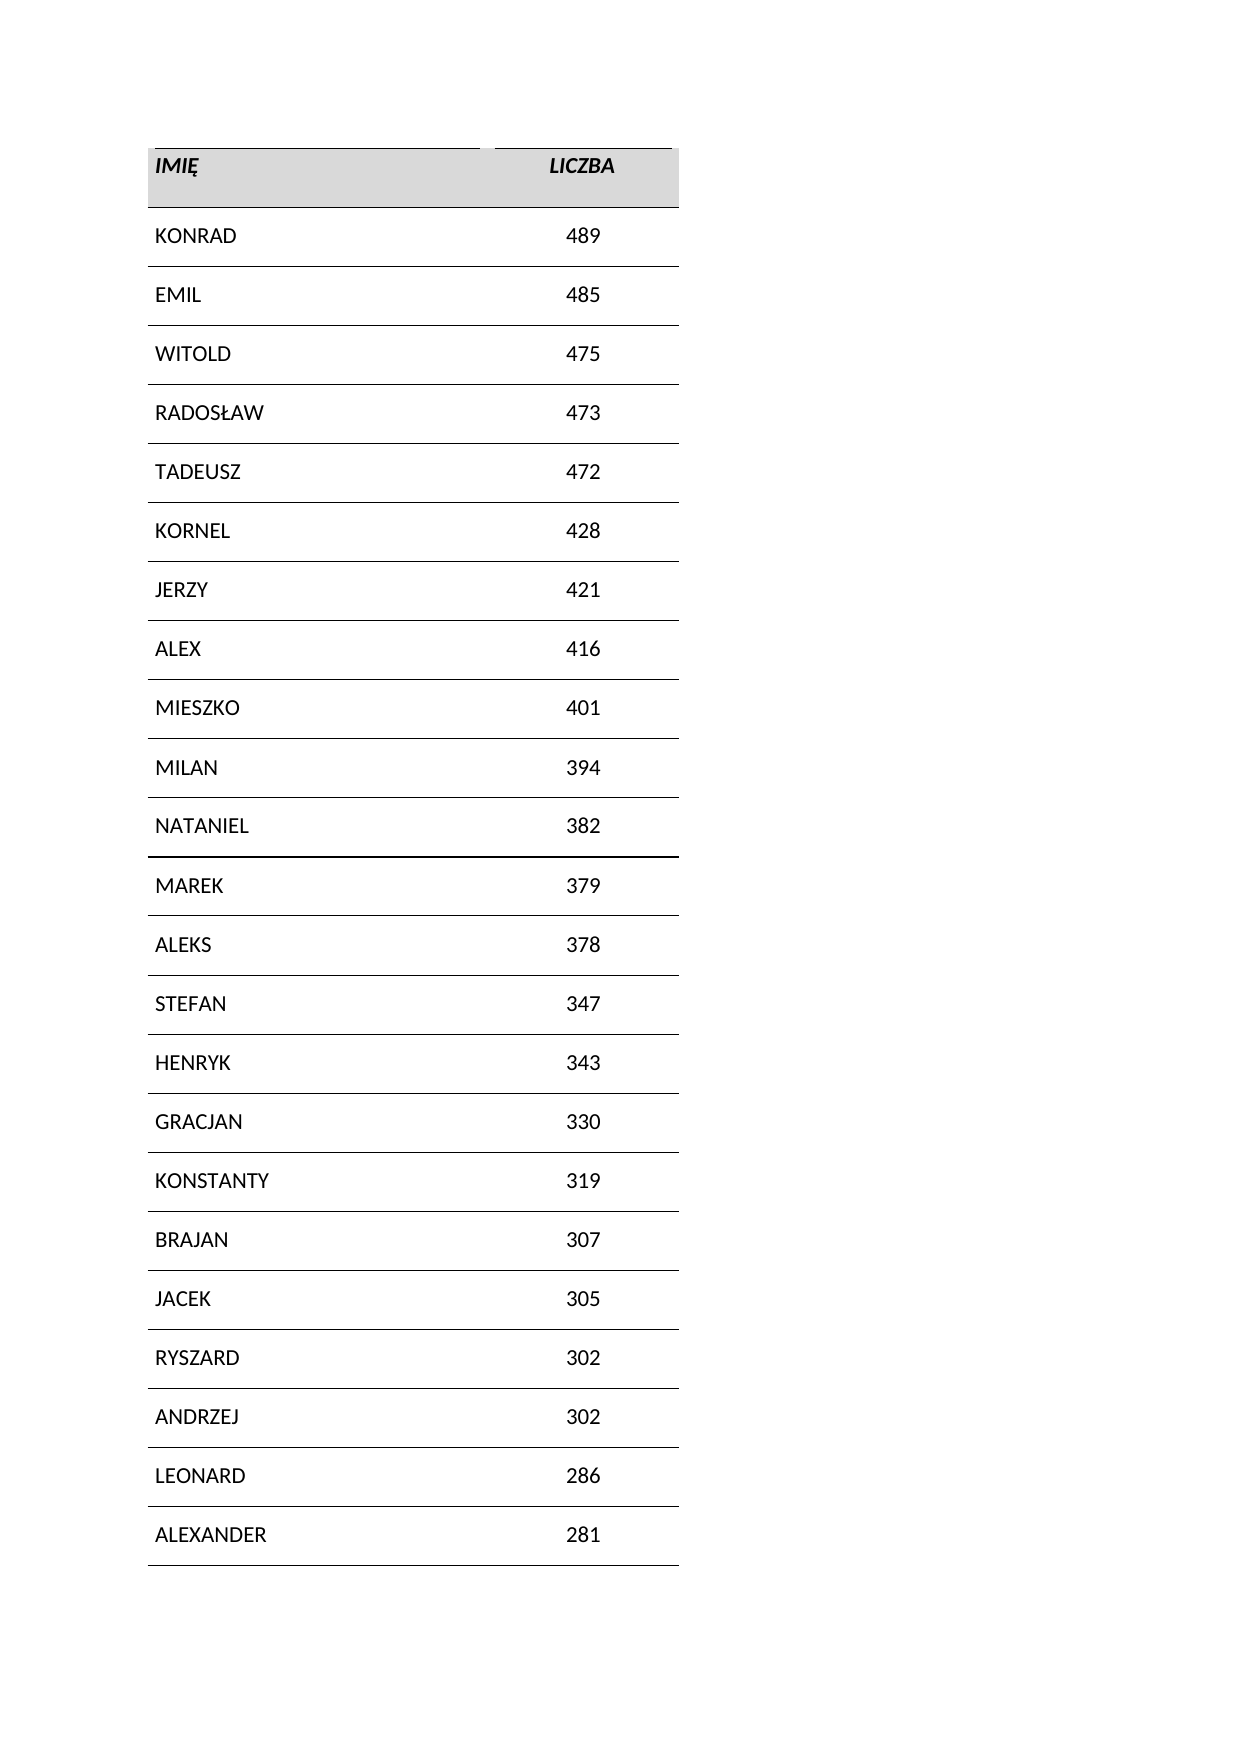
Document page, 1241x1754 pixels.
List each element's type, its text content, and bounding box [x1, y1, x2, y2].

table_cell 378 [487, 916, 679, 974]
table_cell STEFAN [148, 976, 487, 1033]
table_cell 343 [487, 1035, 679, 1093]
table_cell 416 [487, 621, 679, 679]
table_cell 473 [487, 385, 679, 443]
table_cell ALEX [148, 621, 487, 679]
table_cell MIESZKO [148, 680, 487, 738]
table_cell 382 [487, 798, 679, 856]
table_cell 401 [487, 680, 679, 738]
table_cell LEONARD [148, 1448, 487, 1506]
table_cell MILAN [148, 739, 487, 797]
table_cell RYSZARD [148, 1330, 487, 1388]
table_cell 428 [487, 503, 679, 561]
table_cell 485 [487, 267, 679, 325]
table_cell JERZY [148, 562, 487, 620]
table_cell RADOSŁAW [148, 385, 487, 443]
table_cell 319 [487, 1153, 679, 1211]
table_cell 286 [487, 1448, 679, 1506]
table_cell BRAJAN [148, 1212, 487, 1270]
table_cell 307 [487, 1212, 679, 1270]
table_cell ALEKS [148, 916, 487, 974]
table_header IMIĘ [148, 148, 487, 207]
table_cell KONRAD [148, 208, 487, 266]
table_cell ANDRZEJ [148, 1389, 487, 1447]
table_cell 281 [487, 1507, 679, 1565]
table_cell 475 [487, 326, 679, 384]
table_cell EMIL [148, 267, 487, 325]
table_cell WITOLD [148, 326, 487, 384]
table_cell 421 [487, 562, 679, 620]
table_cell TADEUSZ [148, 444, 487, 502]
table_cell KONSTANTY [148, 1153, 487, 1211]
table_cell 302 [487, 1389, 679, 1447]
table_cell ALEXANDER [148, 1507, 487, 1565]
table_cell MAREK [148, 858, 487, 915]
table_cell 305 [487, 1271, 679, 1329]
table_header LICZBA [487, 148, 679, 207]
table_cell 472 [487, 444, 679, 502]
table_cell GRACJAN [148, 1094, 487, 1152]
table_cell 347 [487, 976, 679, 1033]
table_cell KORNEL [148, 503, 487, 561]
table_cell 379 [487, 858, 679, 915]
table_cell 302 [487, 1330, 679, 1388]
table_cell JACEK [148, 1271, 487, 1329]
table_cell NATANIEL [148, 798, 487, 856]
table_cell 489 [487, 208, 679, 266]
table_cell 330 [487, 1094, 679, 1152]
table_cell 394 [487, 739, 679, 797]
table_cell HENRYK [148, 1035, 487, 1093]
